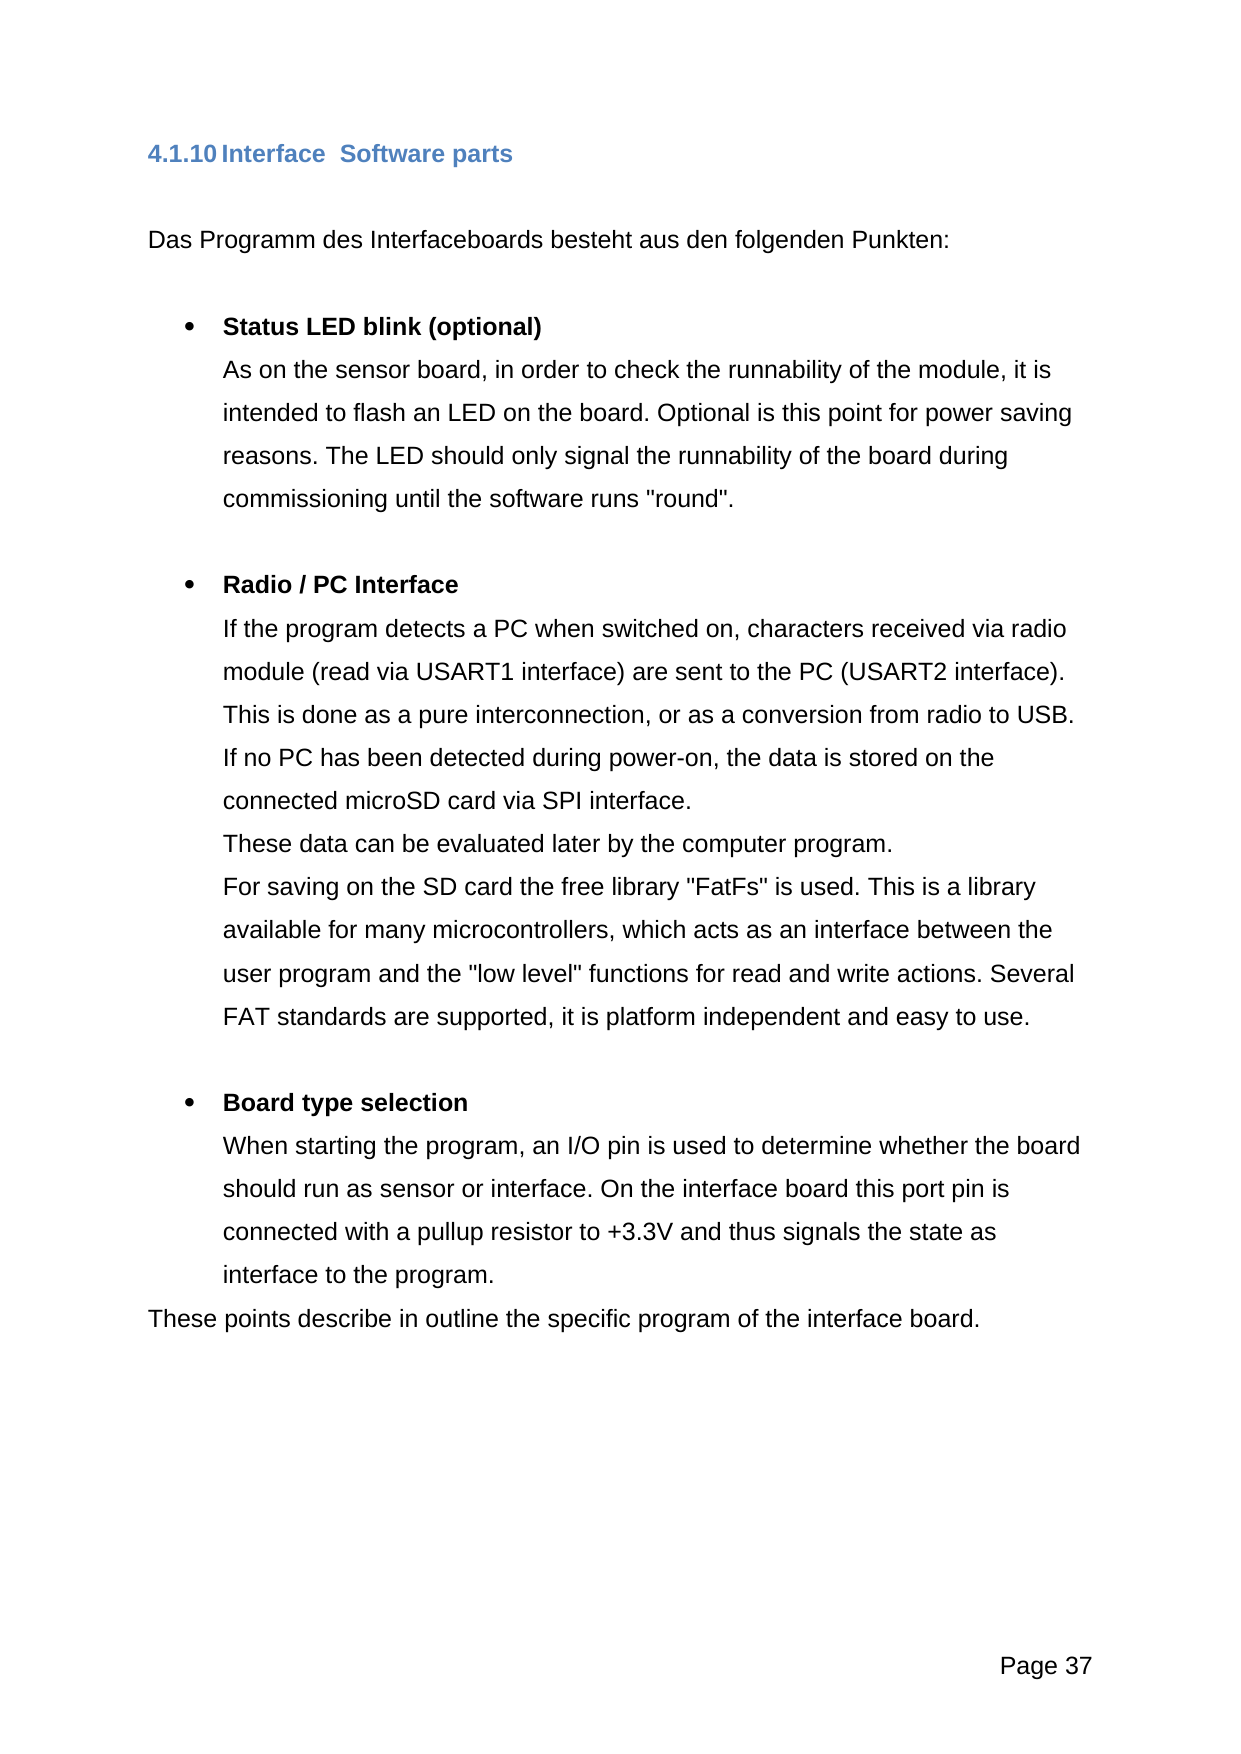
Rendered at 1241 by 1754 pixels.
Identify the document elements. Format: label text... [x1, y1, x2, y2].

list If no PC has been detected during power-on, the data is stored on the connected microSD card via SPI interface. [223, 743, 1092, 815]
list If the program detects a PC when switched on, characters received via radio module (read via USART1 interface) are sent to the PC (USART2 interface). This is done as a pure interconnection, or as a conversion from radio to USB. [223, 613, 1092, 728]
list Board type selection [185, 1088, 1092, 1117]
list As on the sensor board, in order to check the runnability of the module, it is intended to flash an LED on the board. Optional is this point for power saving reasons. The LED should only signal the runnability of the board during commissioning until the software runs "round". [223, 355, 1092, 513]
list For saving on the SD card the free library "FatFs" is used. This is a library available for many microcontrollers, which acts as an interface between the user program and the "low level" functions for read and write actions. Several FAT standards are supported, it is platform independent and easy to use. [223, 872, 1092, 1030]
list Status LED blink (optional) [185, 311, 1092, 340]
subtitle Interface Software parts [148, 139, 1092, 168]
list These points describe in outline the specific program of the interface board. [148, 1304, 1092, 1332]
text Das Programm des Interfaceboards besteht aus den folgenden Punkten: [148, 225, 1092, 254]
list These data can be evaluated later by the computer program. [223, 829, 1092, 858]
list When starting the program, an I/O pin is used to determine whether the board [223, 1131, 1092, 1160]
list should run as sensor or interface. On the interface board this port pin is connected with a pullup resistor to +3.3V and thus signals the state as interface to the program. [223, 1174, 1092, 1289]
list Radio / PC Interface [185, 570, 1092, 599]
